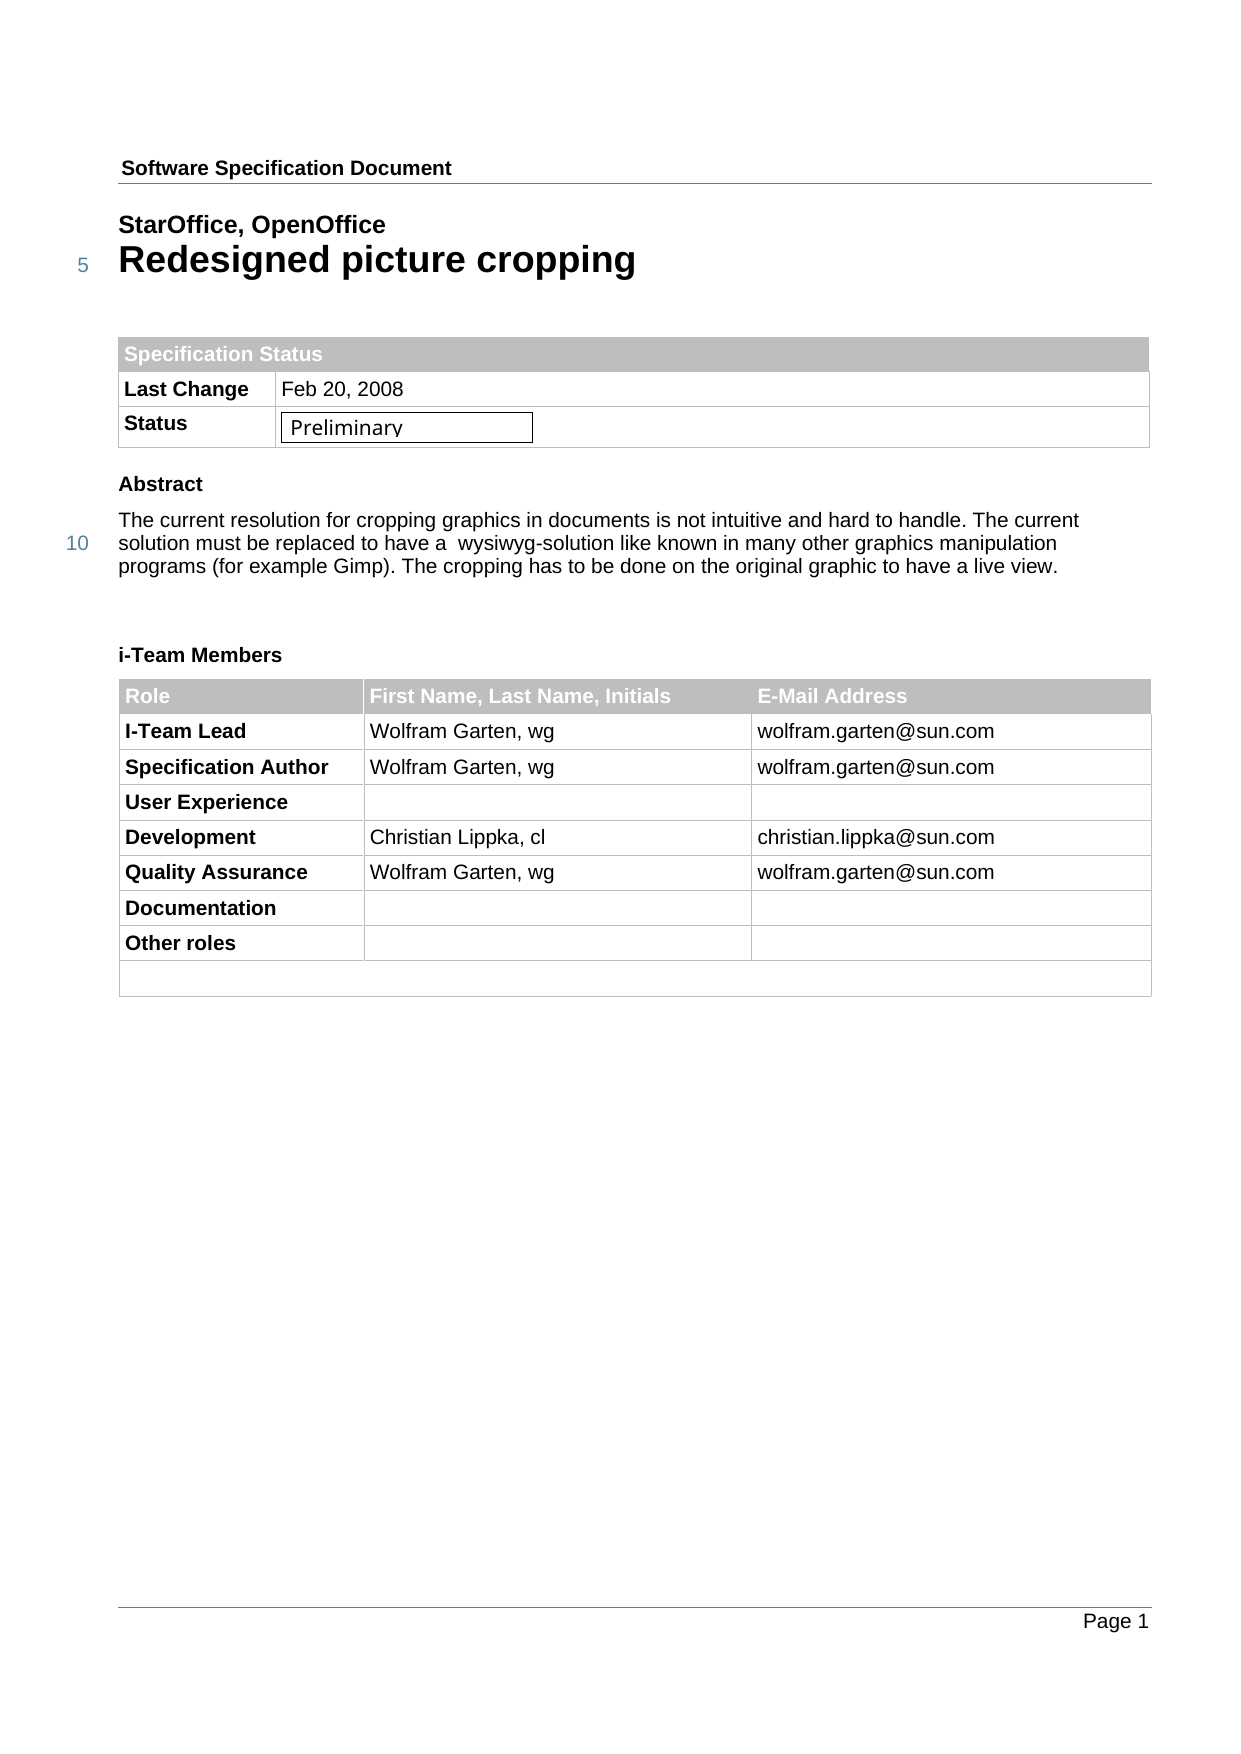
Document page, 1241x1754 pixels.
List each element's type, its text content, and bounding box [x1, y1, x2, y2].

table_header Specification Status [118, 337, 1149, 371]
table_cell Documentation [120, 891, 363, 925]
table_cell Other roles [120, 926, 363, 960]
table_cell Wolfram Garten, wg [365, 714, 751, 749]
table_header E-Mail Address [751, 679, 1151, 714]
table_header First Name, Last Name, Initials [364, 679, 751, 714]
table_cell <First Name, Last Name (Initials)> [365, 891, 751, 925]
subtitle Abstract [118, 472, 1152, 496]
table_cell <First Name, Last Name (Initials)> [365, 926, 751, 960]
table_cell wolfram.garten@sun.com [752, 714, 1151, 749]
table_cell wolfram.garten@sun.com [752, 856, 1151, 890]
table_cell Last Change [119, 372, 275, 406]
table_cell <User@openoffice.org> [752, 926, 1151, 960]
table_cell PRELIMINARY status is the initial conception of a specification. STANDARD A specification with status Standard is considered to be stable and has the approval of the i-Team. OBSOLETE An Obsolete specification is a specification that has been identified unnecessary. For example due to; technology changes or changes in other standards or specifications. [276, 407, 1149, 447]
table_cell Wolfram Garten, wg [365, 856, 751, 890]
table_header Role [119, 679, 363, 714]
table_cell Christian Lippka, cl [365, 821, 751, 855]
text The current resolution for cropping graphics in documents is not intuitive and hard to handle. The current solution must be replaced to have a wysiwyg-solution like known in many other graphics manipulation programs (for example Gimp). The cropping has to be done on the original graphic to have a live view. [118, 508, 1152, 578]
text Redesigned picture cropping [118, 239, 1152, 281]
table_cell <State reason here, if one role is not represented in i-Team.> [120, 961, 1151, 996]
table_cell <First Name, Last Name (Initials)> [365, 785, 751, 820]
table_cell wolfram.garten@sun.com [752, 750, 1151, 784]
subtitle i-Team Members [118, 643, 1152, 667]
text Software Specification Document [118, 154, 1152, 183]
table_cell christian.lippka@sun.com [752, 821, 1151, 855]
table_cell I-Team Lead [120, 714, 363, 749]
table_cell Specification Author [120, 750, 363, 784]
table_cell Status [119, 407, 275, 447]
table_cell Wolfram Garten, wg [365, 750, 751, 784]
table_cell Feb 20, 2008 [276, 372, 1149, 406]
table_cell <User@openoffice.org> [752, 891, 1151, 925]
table_cell User Experience [120, 785, 363, 820]
table_cell <User@openoffice.org> [752, 785, 1151, 820]
text StarOffice, OpenOffice [118, 211, 1152, 239]
table_cell Development [120, 821, 363, 855]
table_cell Quality Assurance [120, 856, 363, 890]
